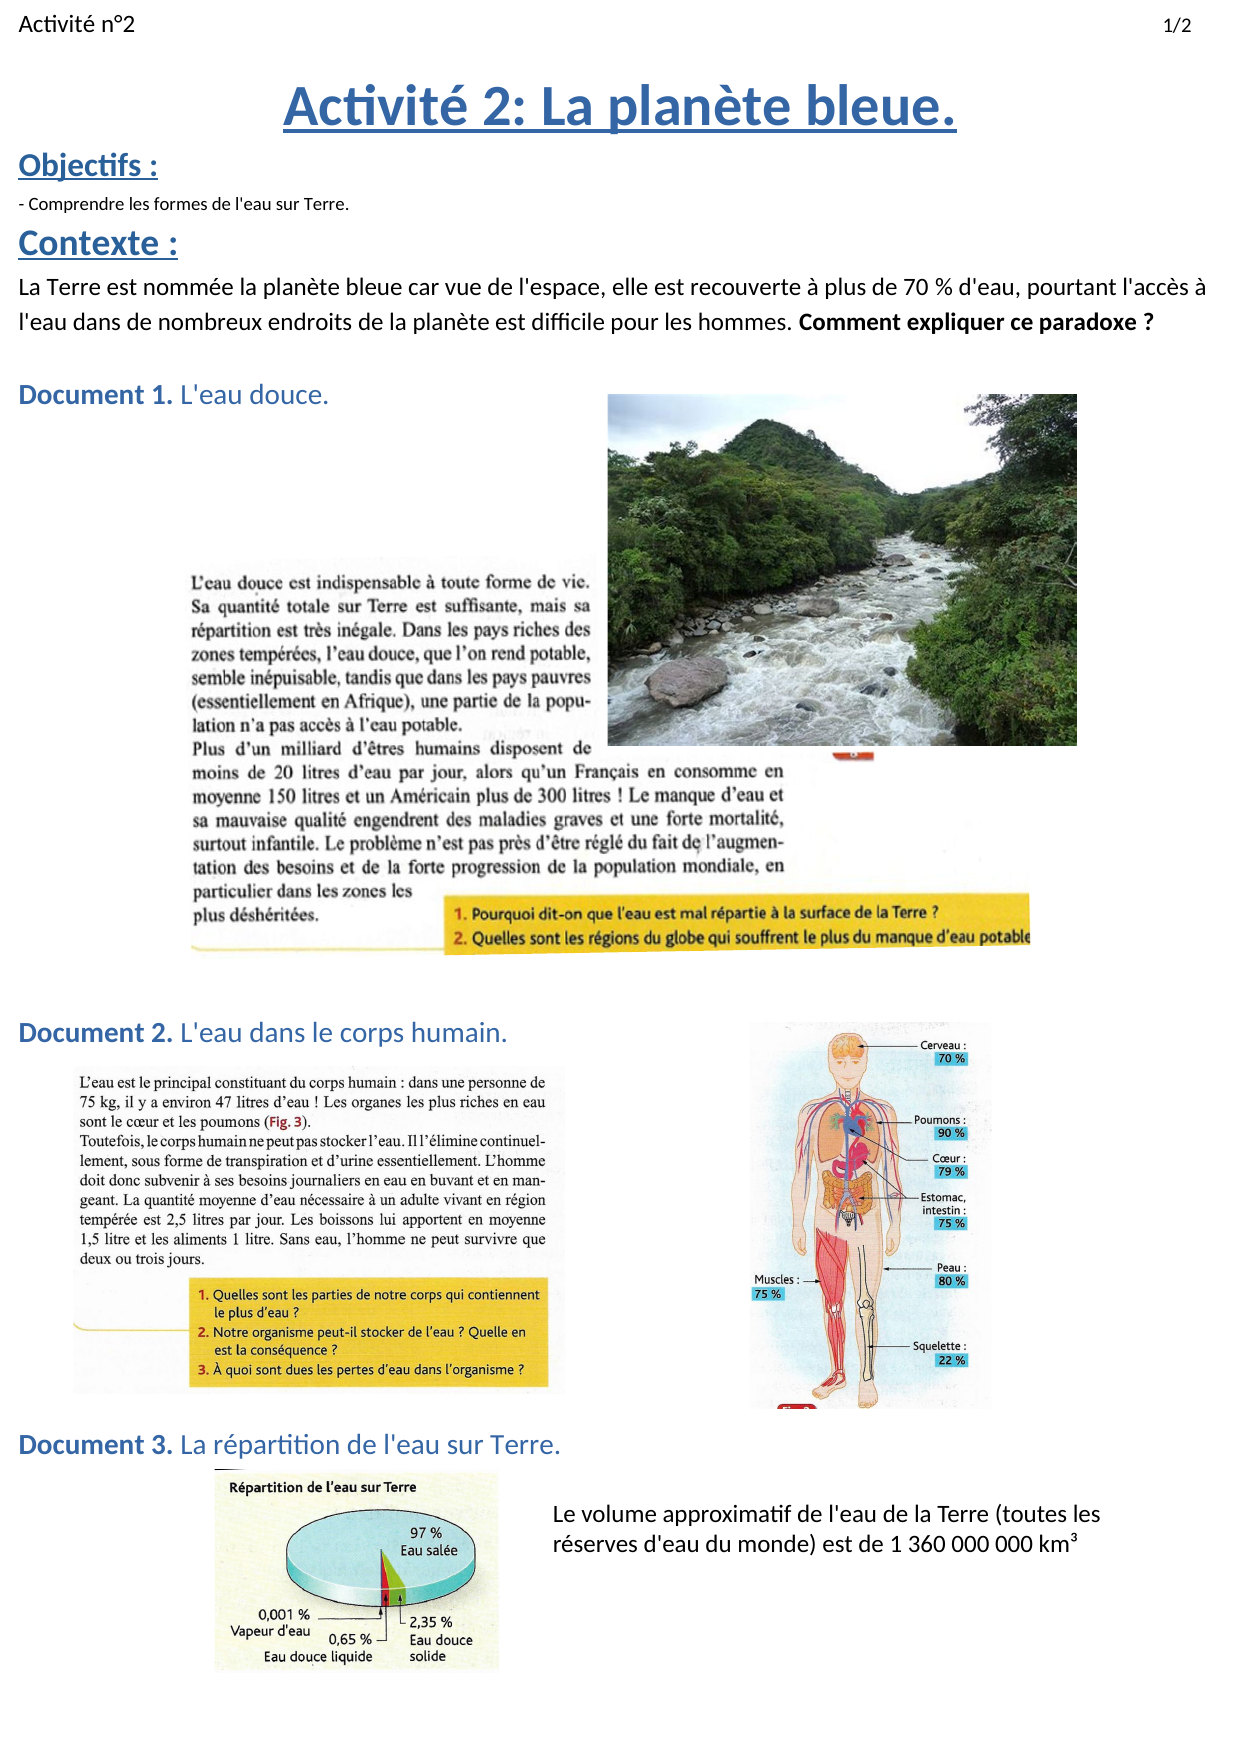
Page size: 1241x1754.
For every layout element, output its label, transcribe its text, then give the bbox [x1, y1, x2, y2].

text Document 3. La répartition de l'eau sur Terre. [18, 1426, 1221, 1462]
text Document 2. L'eau dans le corps humain. [18, 1014, 1221, 1049]
text - Comprendre les formes de l'eau sur Terre. [18, 192, 1221, 215]
text La Terre est nommée la planète bleue car vue de l'espace, elle est recouverte à plus de 70 % d'eau, pourtant l'accès à l'eau dans de nombreux endroits de la planète est difficile pour les hommes. Comment expliquer ce paradoxe ? [18, 271, 1221, 337]
picture [214, 1469, 500, 1673]
text Objectifs : [18, 139, 1221, 185]
picture [176, 394, 1077, 960]
picture [749, 1022, 992, 1409]
picture [73, 1066, 566, 1394]
text Document 1. L'eau douce. [18, 376, 1221, 412]
text Contexte : [18, 218, 1221, 264]
title Activité 2: La planète bleue. [18, 68, 1221, 139]
